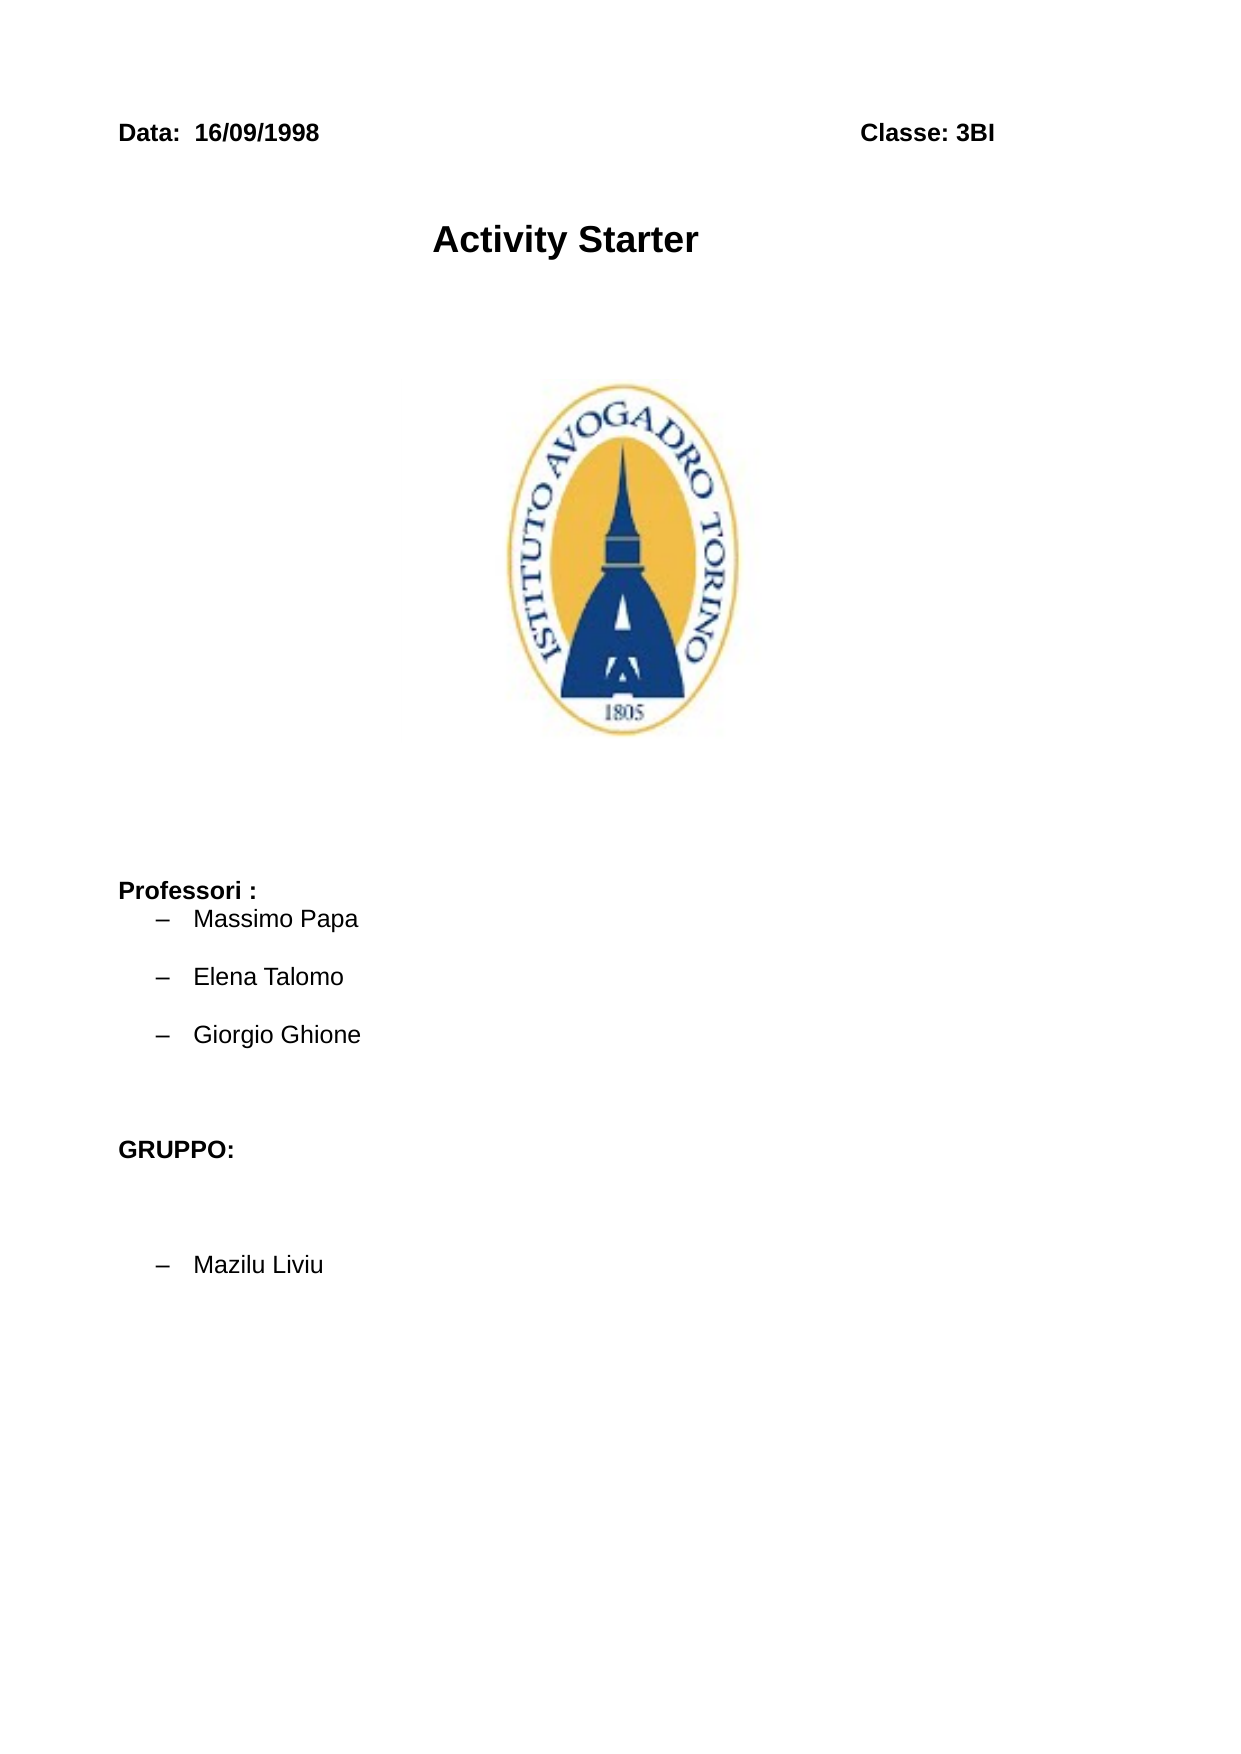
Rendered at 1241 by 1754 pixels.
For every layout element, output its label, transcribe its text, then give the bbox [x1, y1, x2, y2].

list Mazilu Liviu [156, 1250, 1122, 1278]
text GRUPPO: [118, 1135, 1122, 1163]
picture [400, 379, 849, 743]
text Data: 16/09/1998 Classe: 3BI [118, 118, 1122, 147]
list Massimo Papa [156, 904, 1122, 933]
text Activity Starter [118, 217, 1013, 260]
text Professori : [118, 876, 1122, 904]
list Giorgio Ghione [156, 1019, 1122, 1048]
list Elena Talomo [156, 962, 1122, 991]
